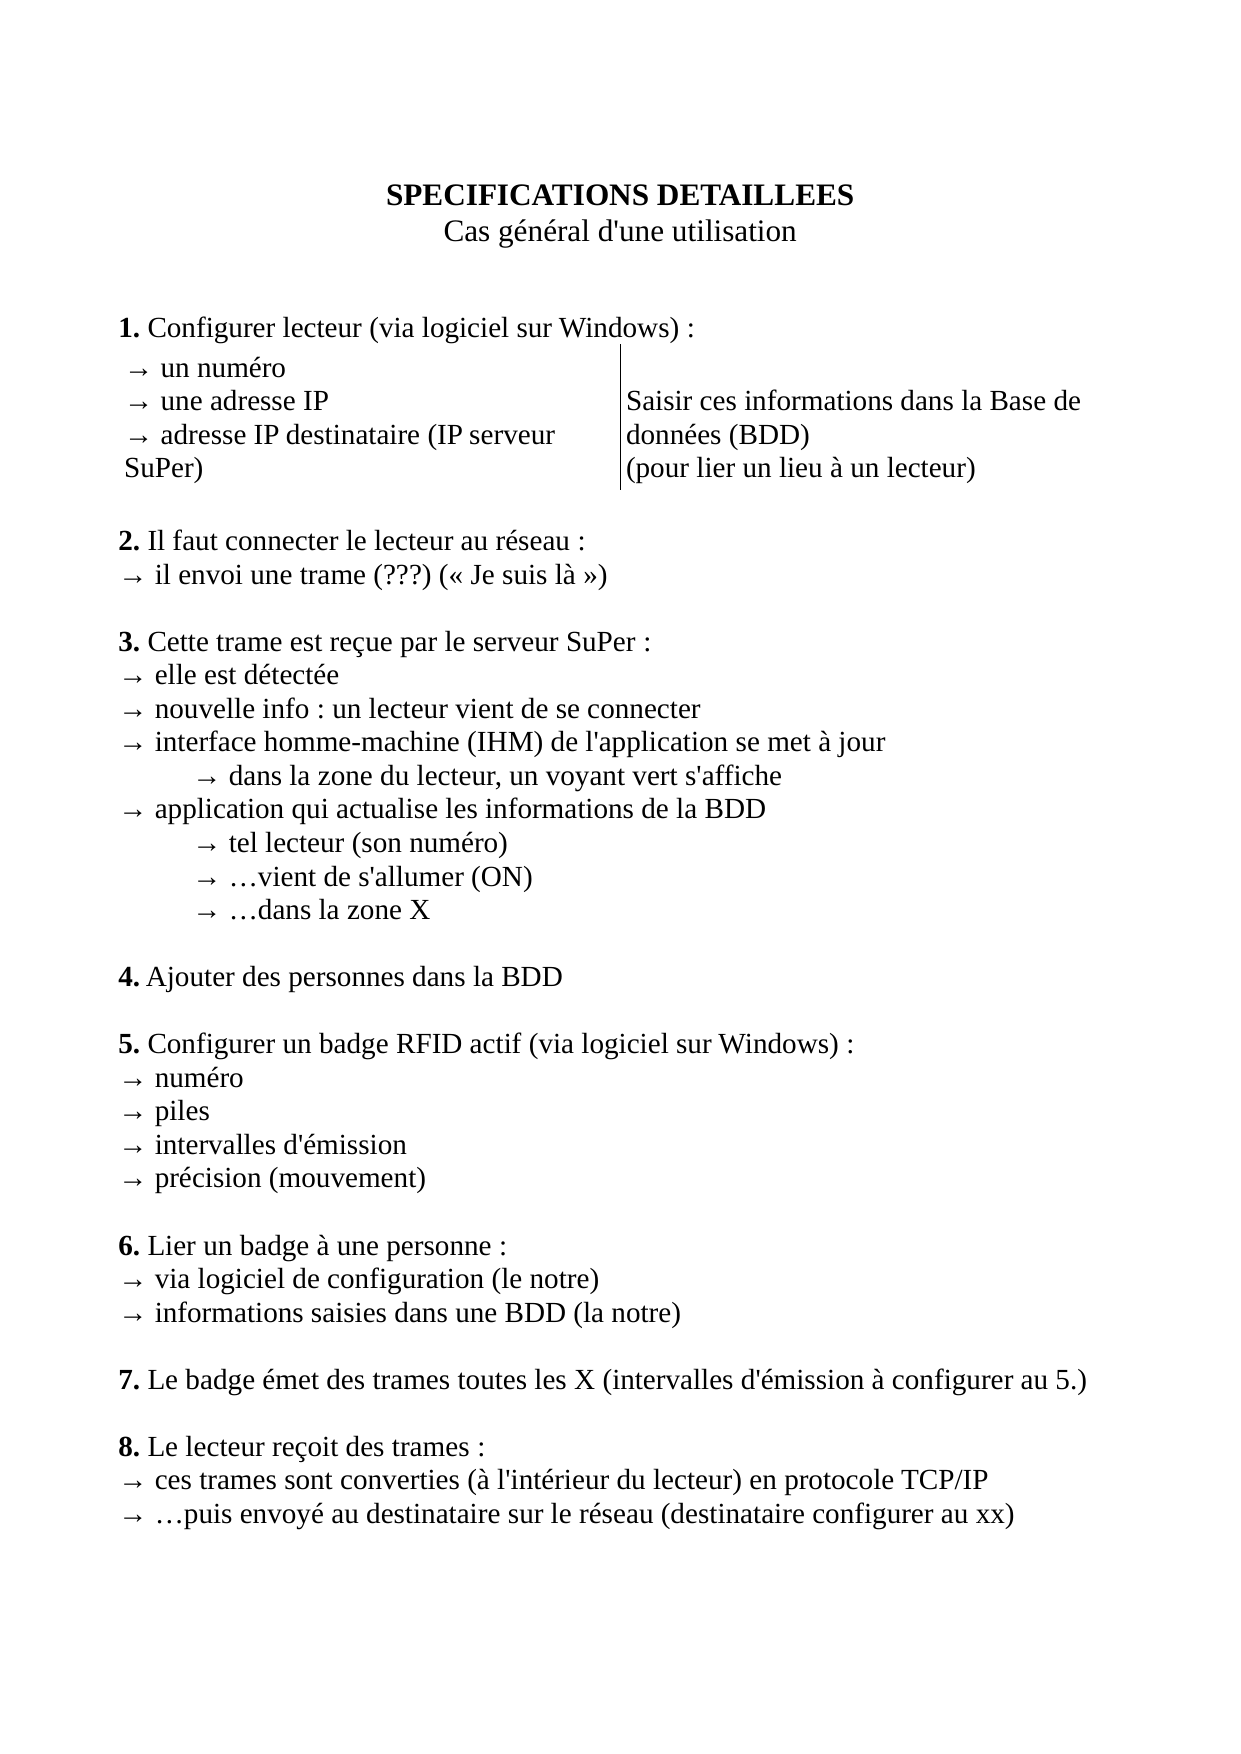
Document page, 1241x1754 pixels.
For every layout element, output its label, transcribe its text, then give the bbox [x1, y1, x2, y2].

text → tel lecteur (son numéro) [118, 825, 1122, 859]
text 4. Ajouter des personnes dans la BDD [118, 959, 1122, 993]
text 8. Le lecteur reçoit des trames : [118, 1429, 1122, 1462]
text → nouvelle info : un lecteur vient de se connecter [118, 691, 1122, 724]
text Cas général d'une utilisation [118, 212, 1122, 248]
text → dans la zone du lecteur, un voyant vert s'affiche [118, 758, 1122, 792]
text → numéro [118, 1060, 1122, 1093]
text → …dans la zone X [118, 892, 1122, 926]
text → interface homme-machine (IHM) de l'application se met à jour [118, 724, 1122, 758]
table_header Saisir ces informations dans la Base de données (BDD) (pour lier un lieu à un lecteur) [621, 344, 1122, 490]
text → application qui actualise les informations de la BDD [118, 792, 1122, 825]
text → intervalles d'émission [118, 1127, 1122, 1161]
text 5. Configurer un badge RFID actif (via logiciel sur Windows) : [118, 1026, 1122, 1060]
text → il envoi une trame (???) (« Je suis là ») [118, 557, 1122, 590]
text 1. Configurer lecteur (via logiciel sur Windows) : [118, 311, 1122, 344]
text → elle est détectée [118, 657, 1122, 691]
text → via logiciel de configuration (le notre) [118, 1261, 1122, 1295]
text SPECIFICATIONS DETAILLEES [118, 176, 1122, 212]
text → piles [118, 1093, 1122, 1127]
text → informations saisies dans une BDD (la notre) [118, 1295, 1122, 1328]
text → ces trames sont converties (à l'intérieur du lecteur) en protocole TCP/IP [118, 1462, 1122, 1496]
text → précision (mouvement) [118, 1161, 1122, 1194]
text 2. Il faut connecter le lecteur au réseau : [118, 523, 1122, 557]
text → …puis envoyé au destinataire sur le réseau (destinataire configurer au xx) [118, 1496, 1122, 1529]
text 6. Lier un badge à une personne : [118, 1228, 1122, 1261]
text 3. Cette trame est reçue par le serveur SuPer : [118, 624, 1122, 657]
text → …vient de s'allumer (ON) [118, 859, 1122, 892]
table_header → un numéro → une adresse IP → adresse IP destinataire (IP serveur SuPer) [118, 344, 620, 490]
text 7. Le badge émet des trames toutes les X (intervalles d'émission à configurer au 5.) [118, 1362, 1122, 1395]
